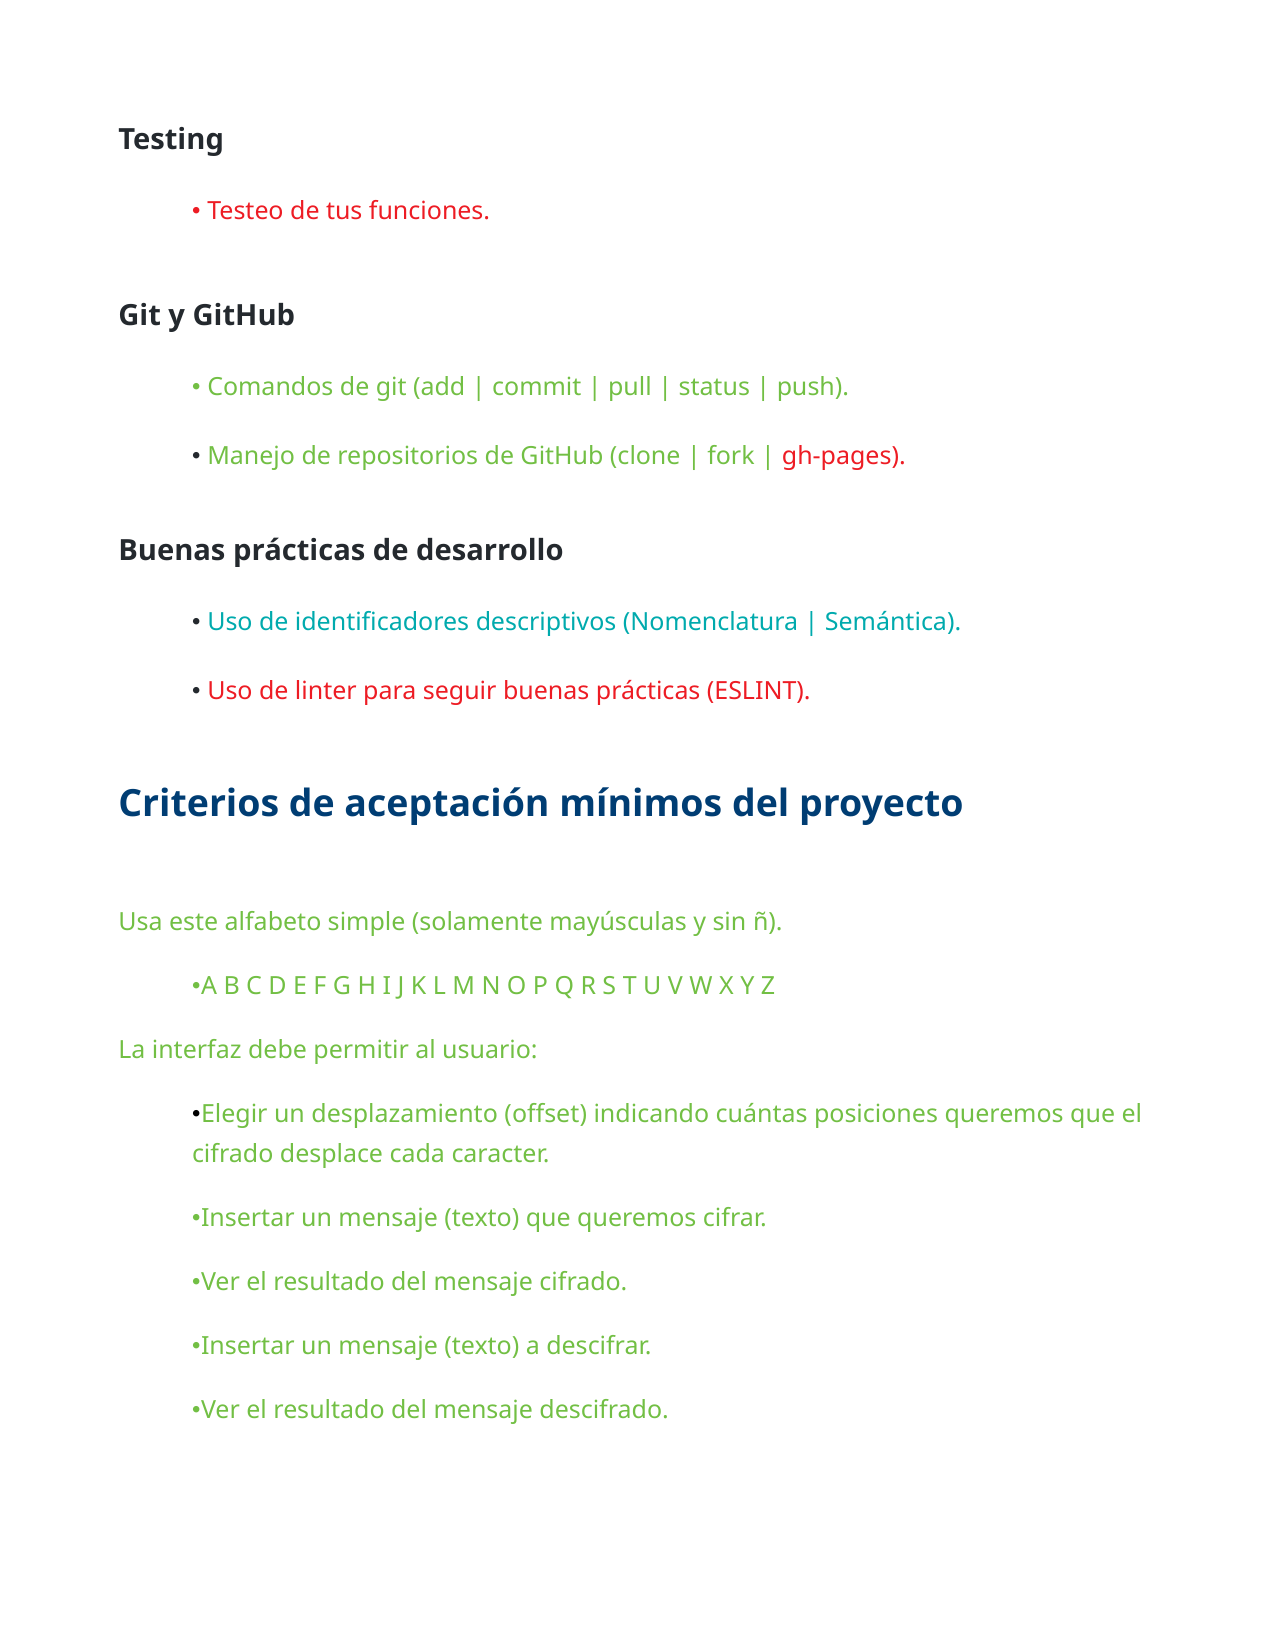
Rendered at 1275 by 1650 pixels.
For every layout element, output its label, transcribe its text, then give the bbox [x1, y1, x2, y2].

list Elegir un desplazamiento (offset) indicando cuántas posiciones queremos que el cifrado desplace cada caracter. [118, 1096, 1157, 1169]
list A B C D E F G H I J K L M N O P Q R S T U V W X Y Z [118, 968, 1157, 1002]
list Insertar un mensaje (texto) que queremos cifrar. [118, 1199, 1157, 1233]
list Uso de identificadores descriptivos (Nomenclatura | Semántica). [118, 604, 1157, 638]
list Insertar un mensaje (texto) a descifrar. [118, 1328, 1157, 1362]
subtitle Testing [118, 118, 1157, 158]
list Uso de linter para seguir buenas prácticas (ESLINT). [118, 672, 1157, 707]
subtitle Criterios de aceptación mínimos del proyecto [118, 776, 1157, 827]
list Ver el resultado del mensaje cifrado. [118, 1263, 1157, 1298]
subtitle Git y GitHub [118, 294, 1157, 334]
text La interfaz debe permitir al usuario: [118, 1032, 1157, 1066]
text Usa este alfabeto simple (solamente mayúsculas y sin ñ). [118, 903, 1157, 938]
list Manejo de repositorios de GitHub (clone | fork | gh-pages). [118, 438, 1157, 472]
subtitle Buenas prácticas de desarrollo [118, 529, 1157, 569]
list Testeo de tus funciones. [118, 193, 1157, 227]
list Comandos de git (add | commit | pull | status | push). [118, 369, 1157, 403]
list Ver el resultado del mensaje descifrado. [118, 1392, 1157, 1426]
